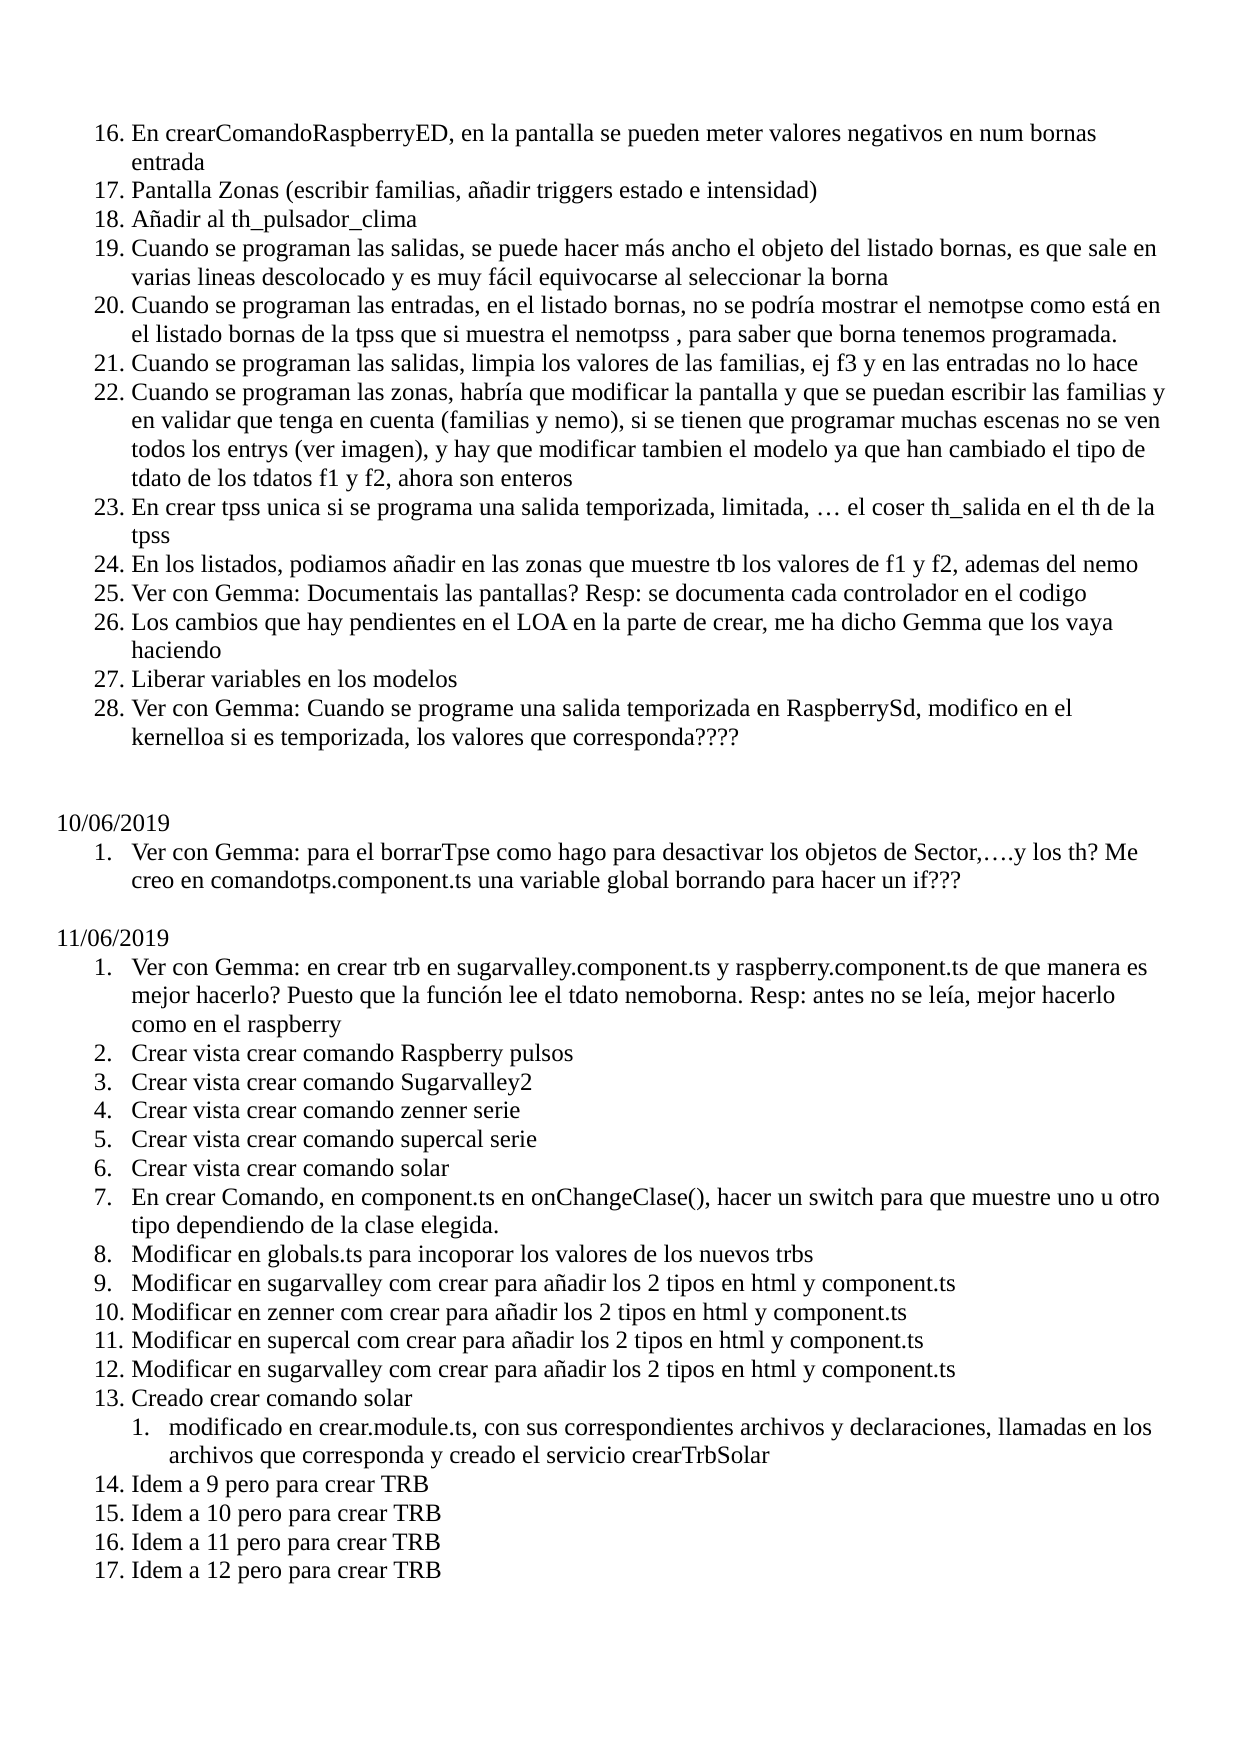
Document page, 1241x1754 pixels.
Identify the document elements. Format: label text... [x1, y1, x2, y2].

list Idem a 10 pero para crear TRB [94, 1498, 1167, 1527]
list Pantalla Zonas (escribir familias, añadir triggers estado e intensidad) [94, 176, 1167, 204]
list Modificar en sugarvalley com crear para añadir los 2 tipos en html y component.ts [94, 1268, 1167, 1297]
list Cuando se programan las entradas, en el listado bornas, no se podría mostrar el nemotpse como está en el listado bornas de la tpss que si muestra el nemotpss , para saber que borna tenemos programada. [94, 291, 1167, 348]
list Idem a 9 pero para crear TRB [94, 1469, 1167, 1498]
list En crear tpss unica si se programa una salida temporizada, limitada, … el coser th_salida en el th de la tpss [94, 492, 1167, 549]
list Modificar en supercal com crear para añadir los 2 tipos en html y component.ts [94, 1326, 1167, 1354]
list Ver con Gemma: para el borrarTpse como hago para desactivar los objetos de Sector,….y los th? Me creo en comandotps.component.ts una variable global borrando para hacer un if??? [94, 837, 1167, 894]
list Crear vista crear comando solar [94, 1153, 1167, 1182]
list Crear vista crear comando supercal serie [94, 1124, 1167, 1153]
list Cuando se programan las salidas, limpia los valores de las familias, ej f3 y en las entradas no lo hace [94, 348, 1167, 377]
list Ver con Gemma: en crear trb en sugarvalley.component.ts y raspberry.component.ts de que manera es mejor hacerlo? Puesto que la función lee el tdato nemoborna. Resp: antes no se leía, mejor hacerlo como en el raspberry [94, 952, 1167, 1038]
list Crear vista crear comando zenner serie [94, 1096, 1167, 1124]
list Añadir al th_pulsador_clima [94, 204, 1167, 233]
list modificado en crear.module.ts, con sus correspondientes archivos y declaraciones, llamadas en los archivos que corresponda y creado el servicio crearTrbSolar [131, 1412, 1167, 1469]
list Idem a 12 pero para crear TRB [94, 1556, 1167, 1584]
list Ver con Gemma: Documentais las pantallas? Resp: se documenta cada controlador en el codigo [94, 578, 1167, 607]
list En crear Comando, en component.ts en onChangeClase(), hacer un switch para que muestre uno u otro tipo dependiendo de la clase elegida. [94, 1182, 1167, 1239]
list Los cambios que hay pendientes en el LOA en la parte de crear, me ha dicho Gemma que los vaya haciendo [94, 607, 1167, 664]
text 10/06/2019 [56, 808, 1167, 837]
list Crear vista crear comando Raspberry pulsos [94, 1038, 1167, 1067]
list Liberar variables en los modelos [94, 664, 1167, 693]
list En crearComandoRaspberryED, en la pantalla se pueden meter valores negativos en num bornas entrada [94, 118, 1167, 176]
list Modificar en zenner com crear para añadir los 2 tipos en html y component.ts [94, 1297, 1167, 1326]
list Cuando se programan las zonas, habría que modificar la pantalla y que se puedan escribir las familias y en validar que tenga en cuenta (familias y nemo), si se tienen que programar muchas escenas no se ven todos los entrys (ver imagen), y hay que modificar tambien el modelo ya que han cambiado el tipo de tdato de los tdatos f1 y f2, ahora son enteros [94, 377, 1167, 492]
list Modificar en sugarvalley com crear para añadir los 2 tipos en html y component.ts [94, 1354, 1167, 1383]
list Modificar en globals.ts para incoporar los valores de los nuevos trbs [94, 1239, 1167, 1268]
list Cuando se programan las salidas, se puede hacer más ancho el objeto del listado bornas, es que sale en varias lineas descolocado y es muy fácil equivocarse al seleccionar la borna [94, 233, 1167, 291]
list Ver con Gemma: Cuando se programe una salida temporizada en RaspberrySd, modifico en el kernelloa si es temporizada, los valores que corresponda???? [94, 693, 1167, 751]
list Crear vista crear comando Sugarvalley2 [94, 1067, 1167, 1096]
list Creado crear comando solar [94, 1383, 1167, 1412]
list Idem a 11 pero para crear TRB [94, 1527, 1167, 1556]
text 11/06/2019 [56, 923, 1167, 952]
list En los listados, podiamos añadir en las zonas que muestre tb los valores de f1 y f2, ademas del nemo [94, 549, 1167, 578]
